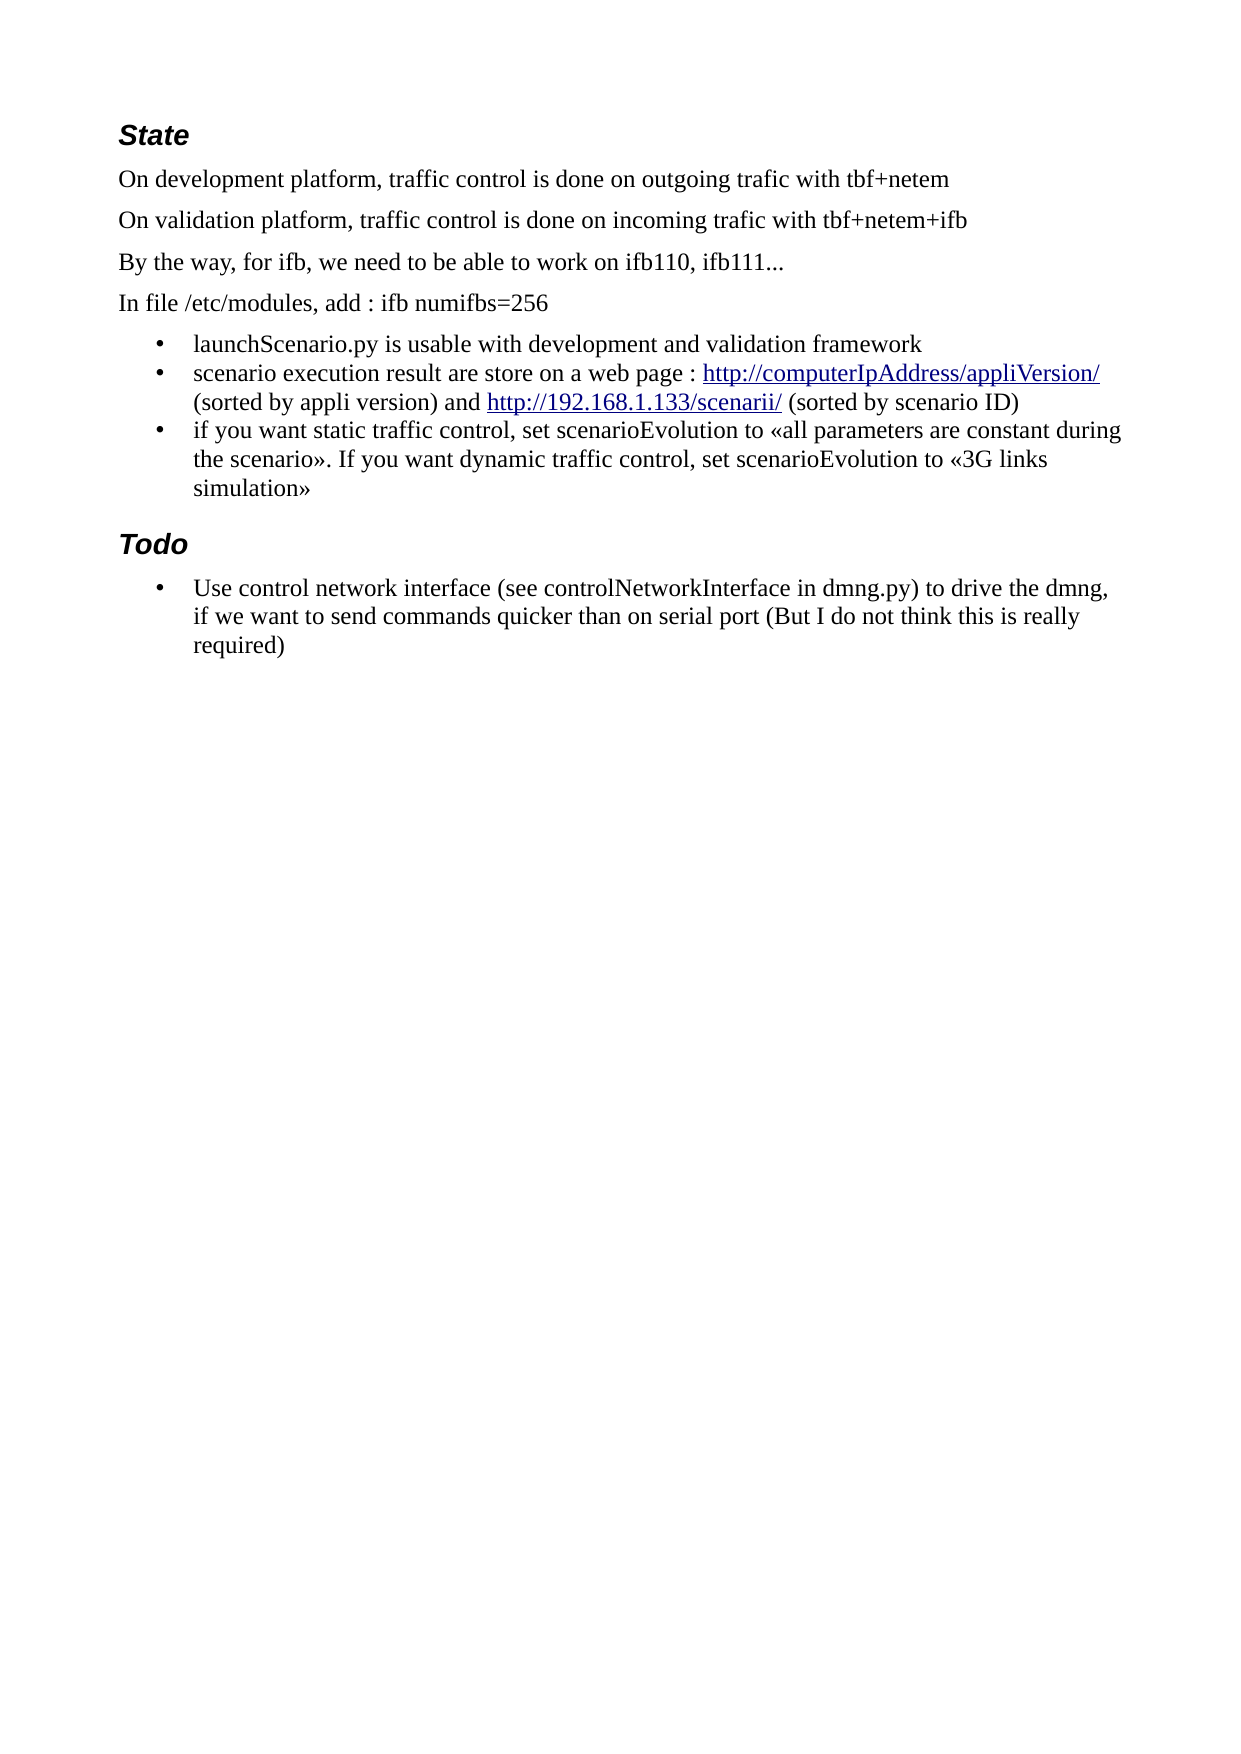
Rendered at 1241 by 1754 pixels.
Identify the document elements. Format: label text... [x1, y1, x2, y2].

text In file /etc/modules, add : ifb numifbs=256 [118, 288, 1122, 317]
list scenario execution result are store on a web page : http://computerIpAddress/appliVersion/ (sorted by appli version) and http://192.168.1.133/scenarii/ (sorted by scenario ID) [156, 358, 1122, 415]
text On development platform, traffic control is done on outgoing trafic with tbf+netem [118, 164, 1122, 193]
list Use control network interface (see controlNetworkInterface in dmng.py) to drive the dmng, if we want to send commands quicker than on serial port (But I do not think this is really required) [156, 573, 1122, 659]
subtitle State [118, 118, 1122, 152]
text By the way, for ifb, we need to be able to work on ifb110, ifb111... [118, 247, 1122, 275]
list launchScenario.py is usable with development and validation framework [156, 329, 1122, 358]
text On validation platform, traffic control is done on incoming trafic with tbf+netem+ifb [118, 205, 1122, 234]
list if you want static traffic control, set scenarioEvolution to «all parameters are constant during the scenario». If you want dynamic traffic control, set scenarioEvolution to «3G links simulation» [156, 415, 1122, 502]
subtitle Todo [118, 527, 1122, 560]
